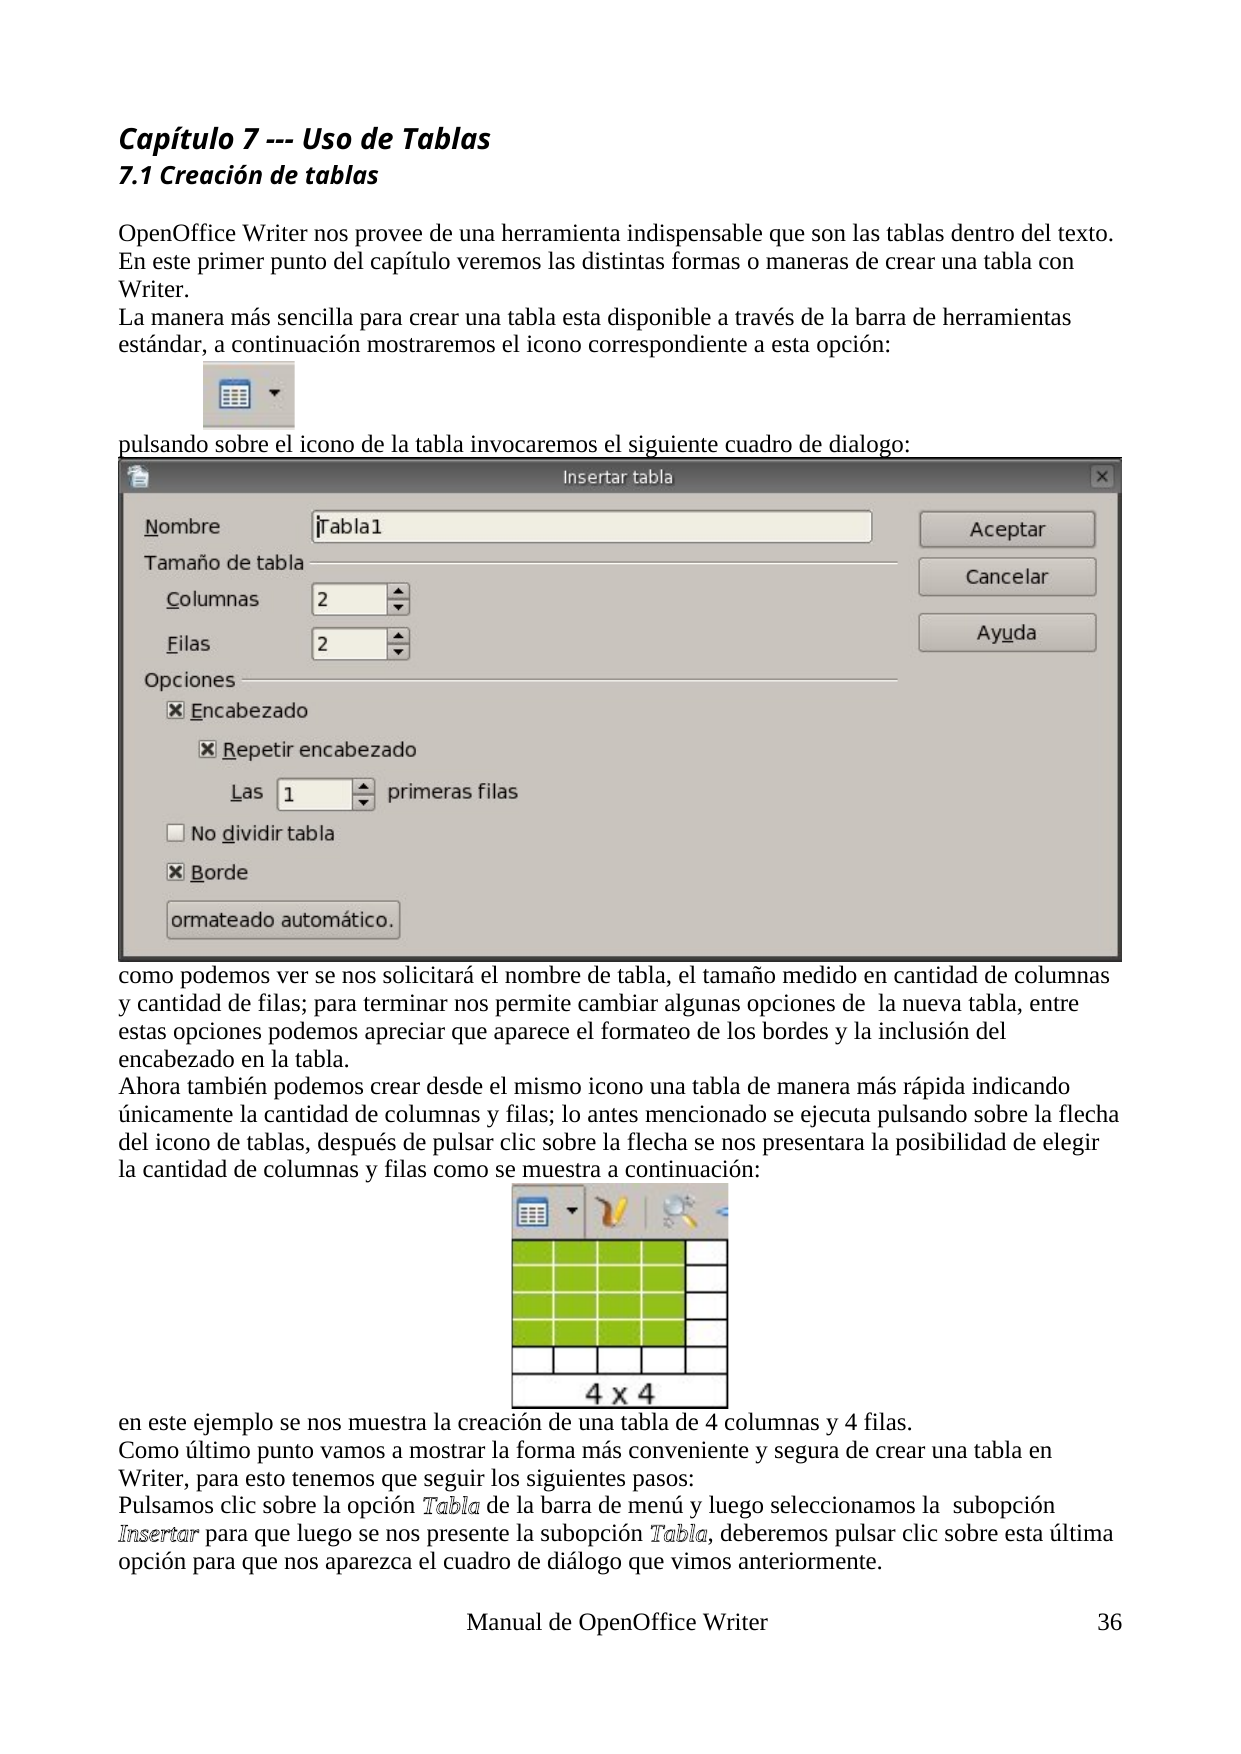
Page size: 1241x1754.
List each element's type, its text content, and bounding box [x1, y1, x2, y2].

text OpenOffice Writer nos provee de una herramienta indispensable que son las tablas dentro del texto. En este primer punto del capítulo veremos las distintas formas o maneras de crear una tabla con Writer. [118, 219, 1122, 303]
text Ahora también podemos crear desde el mismo icono una tabla de manera más rápida indicando únicamente la cantidad de columnas y filas; lo antes mencionado se ejecuta pulsando sobre la flecha del icono de tablas, después de pulsar clic sobre la flecha se nos presentara la posibilidad de elegir la cantidad de columnas y filas como se muestra a continuación: [118, 1072, 1122, 1183]
text pulsando sobre el icono de la tabla invocaremos el siguiente cuadro de dialogo: [118, 358, 1122, 457]
picture [511, 1183, 729, 1409]
picture [118, 457, 1122, 962]
text 7.1 Creación de tablas [118, 158, 1122, 192]
text Como último punto vamos a mostrar la forma más conveniente y segura de crear una tabla en Writer, para esto tenemos que seguir los siguientes pasos: [118, 1436, 1122, 1491]
text como podemos ver se nos solicitará el nombre de tabla, el tamaño medido en cantidad de columnas y cantidad de filas; para terminar nos permite cambiar algunas opciones de la nueva tabla, entre estas opciones podemos apreciar que aparece el formateo de los bordes y la inclusión del encabezado en la tabla. [118, 962, 1122, 1072]
text en este ejemplo se nos muestra la creación de una tabla de 4 columnas y 4 filas. [118, 1183, 1122, 1436]
text Capítulo 7 --- Uso de Tablas [118, 118, 1122, 158]
text La manera más sencilla para crear una tabla esta disponible a través de la barra de herramientas estándar, a continuación mostraremos el icono correspondiente a esta opción: [118, 303, 1122, 358]
text Pulsamos clic sobre la opción Tabla de la barra de menú y luego seleccionamos la subopción Insertar para que luego se nos presente la subopción Tabla, deberemos pulsar clic sobre esta última opción para que nos aparezca el cuadro de diálogo que vimos anteriormente. [118, 1491, 1122, 1574]
picture [203, 361, 295, 430]
